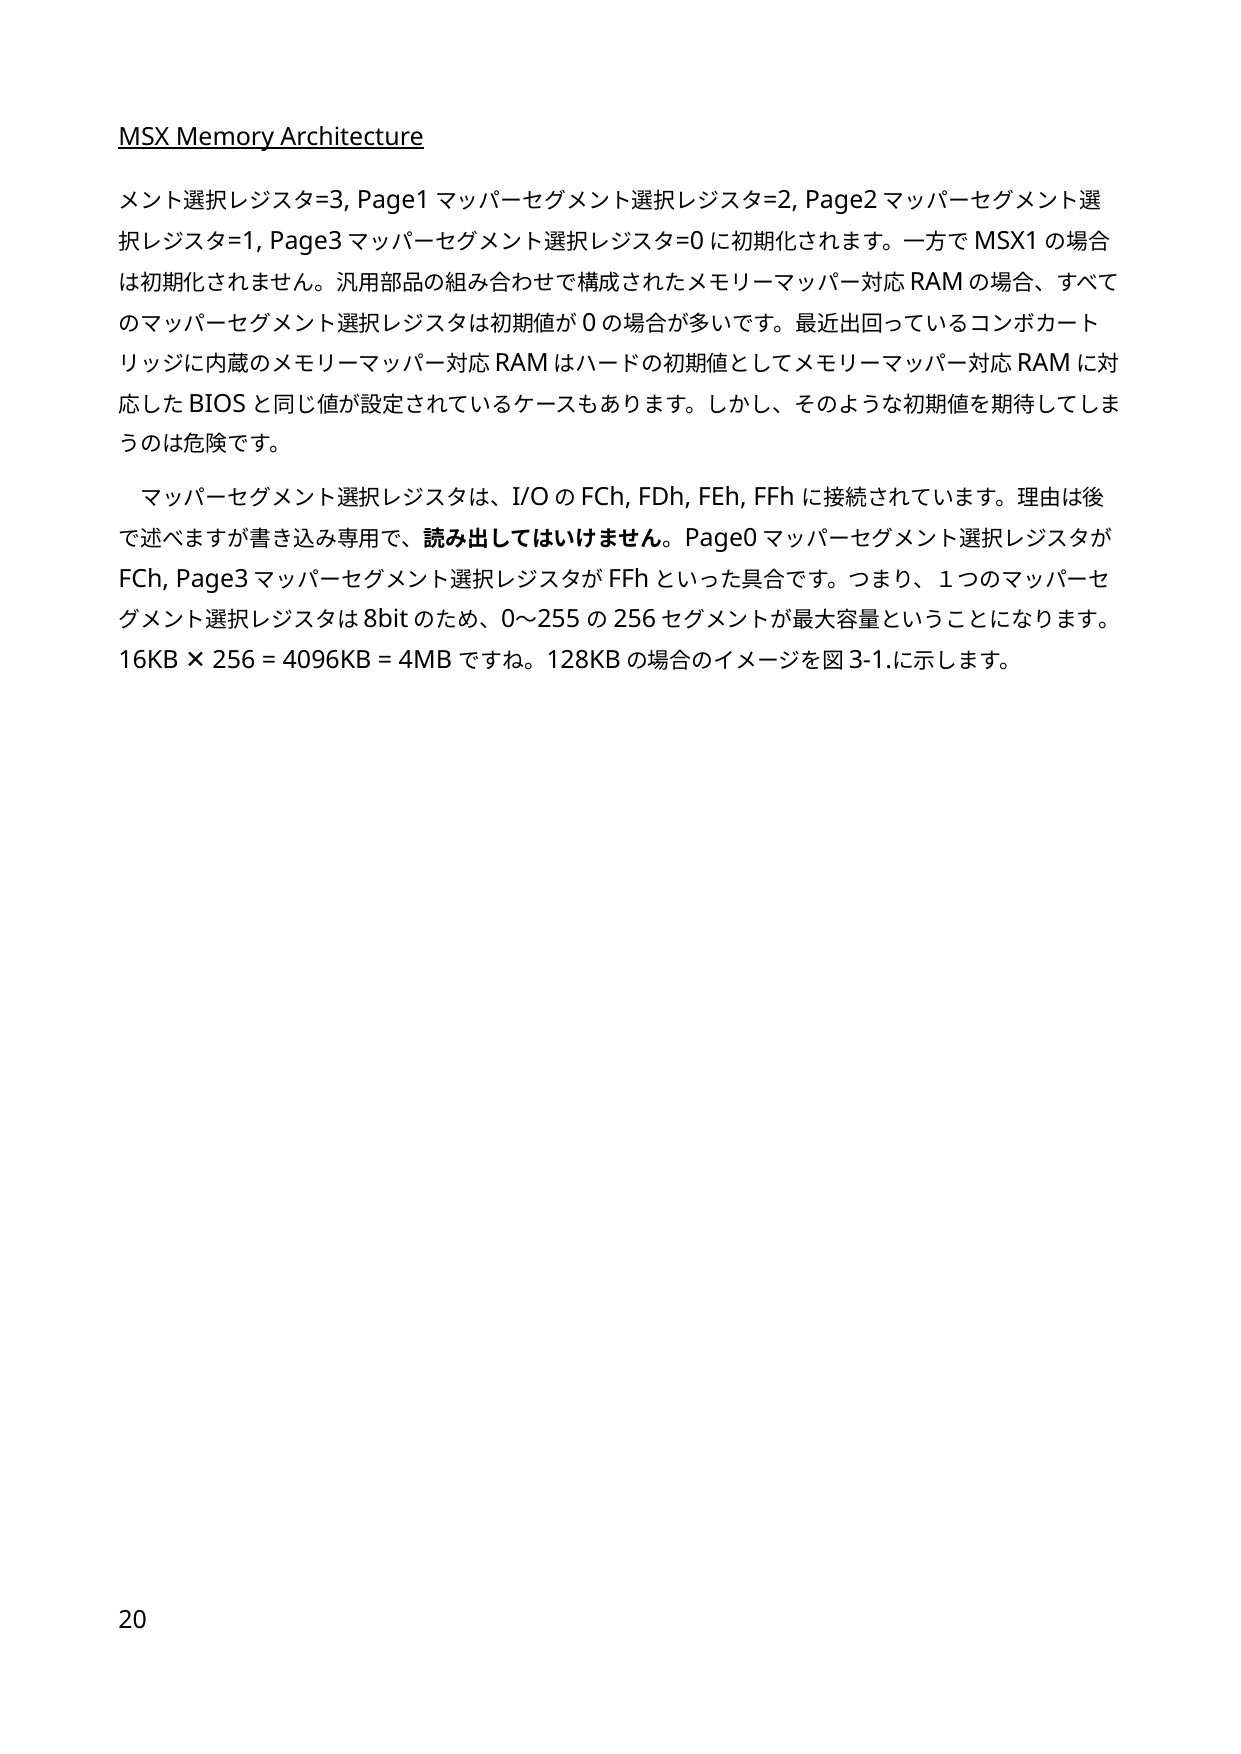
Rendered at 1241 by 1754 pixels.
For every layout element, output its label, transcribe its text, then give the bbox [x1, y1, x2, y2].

text メント選択レジスタ=3, Page1マッパーセグメント選択レジスタ=2, Page2マッパーセグメント選択レジスタ=1, Page3マッパーセグメント選択レジスタ=0に初期化されます。一方でMSX1の場合は初期化されません。汎用部品の組み合わせで構成されたメモリーマッパー対応RAMの場合、すべてのマッパーセグメント選択レジスタは初期値が0の場合が多いです。最近出回っているコンボカートリッジに内蔵のメモリーマッパー対応RAMはハードの初期値としてメモリーマッパー対応RAMに対応したBIOSと同じ値が設定されているケースもあります。しかし、そのような初期値を期待してしまうのは危険です。 [118, 182, 1122, 458]
text マッパーセグメント選択レジスタは、I/OのFCh, FDh, FEh, FFh に接続されています。理由は後で述べますが書き込み専用で、読み出してはいけません。Page0マッパーセグメント選択レジスタがFCh, Page3マッパーセグメント選択レジスタがFFhといった具合です。つまり、１つのマッパーセグメント選択レジスタは8bitのため、0～255 の 256セグメントが最大容量ということになります。16KB ✕ 256 = 4096KB = 4MB ですね。128KBの場合のイメージを図3-1.に示します。 [118, 479, 1122, 676]
